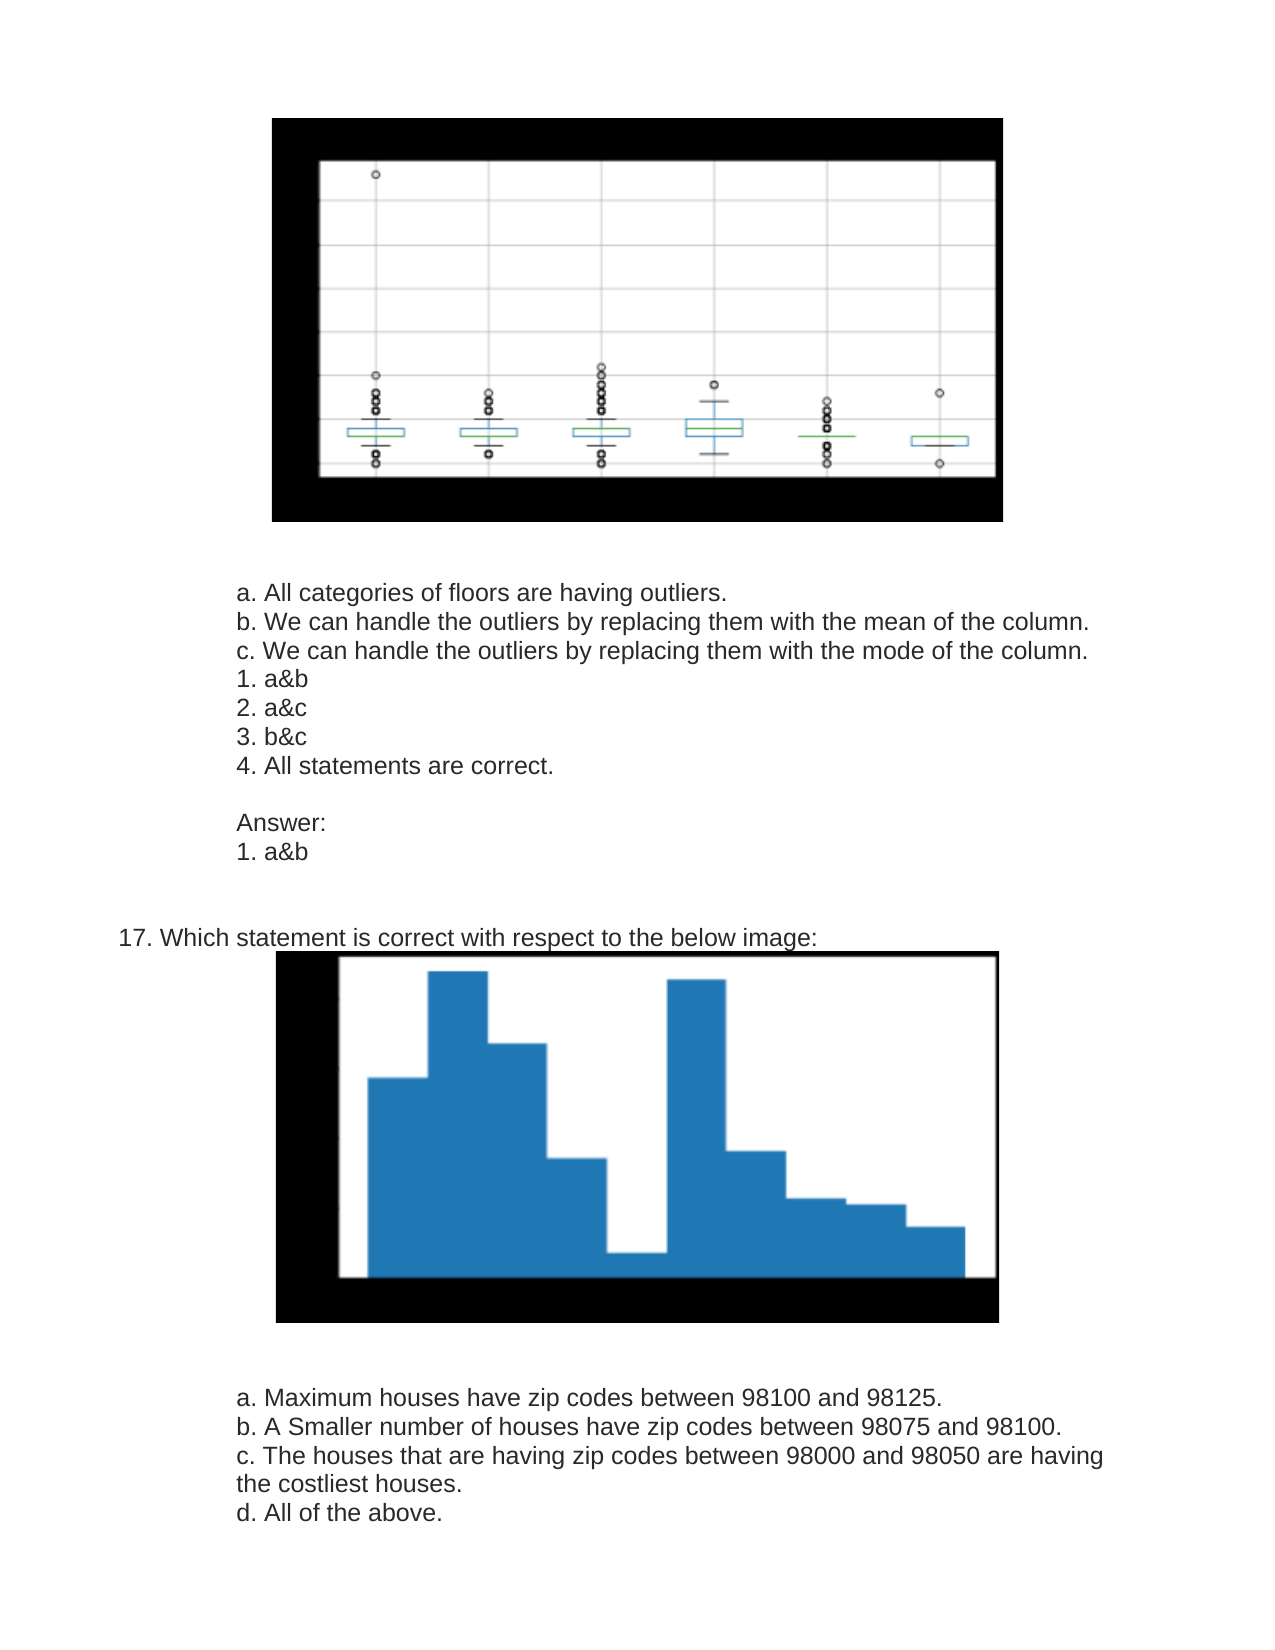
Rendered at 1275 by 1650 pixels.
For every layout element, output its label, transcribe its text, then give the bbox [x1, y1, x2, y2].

text d. All of the above. [236, 1498, 1157, 1527]
text 1. a&b [118, 837, 1157, 866]
picture [275, 951, 1000, 1323]
text 3. b&c [236, 722, 1157, 751]
text a. Maximum houses have zip codes between 98100 and 98125. [236, 1383, 1157, 1412]
text 17. Which statement is correct with respect to the below image: [118, 923, 1157, 952]
text the costliest houses. [236, 1469, 1157, 1498]
text c. We can handle the outliers by replacing them with the mode of the column. [236, 636, 1157, 664]
text b. We can handle the outliers by replacing them with the mean of the column. [236, 607, 1157, 636]
text 2. a&c [236, 693, 1157, 722]
text 4. All statements are correct. [236, 751, 1157, 779]
text Answer: [236, 808, 1157, 837]
text b. A Smaller number of houses have zip codes between 98075 and 98100. [236, 1412, 1157, 1441]
text c. The houses that are having zip codes between 98000 and 98050 are having [236, 1441, 1157, 1469]
picture [271, 118, 1004, 522]
text 1. a&b [236, 664, 1157, 693]
text a. All categories of floors are having outliers. [236, 578, 1157, 607]
